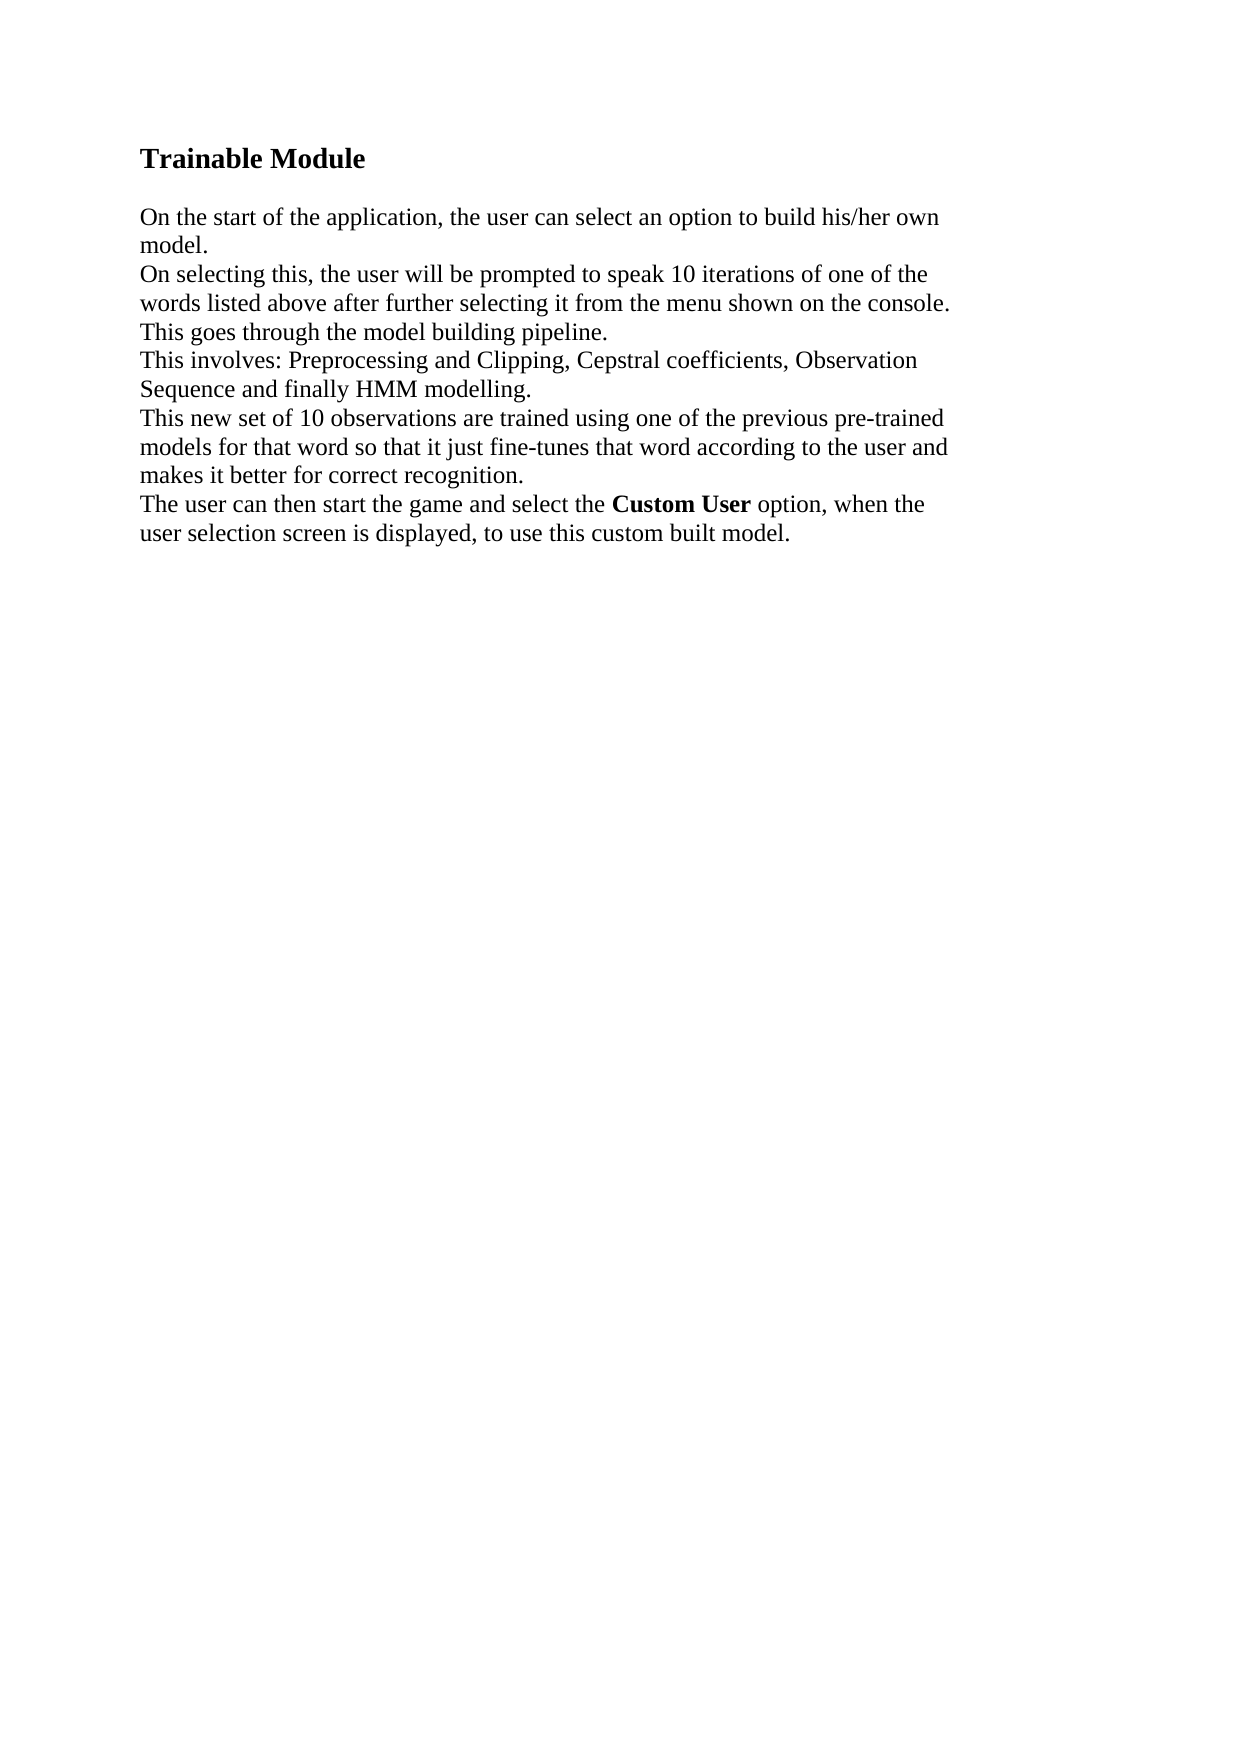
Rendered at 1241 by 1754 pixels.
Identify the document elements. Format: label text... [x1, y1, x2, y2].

text On the start of the application, the user can select an option to build his/her own model. On selecting this, the user will be prompted to speak 10 iterations of one of the words listed above after further selecting it from the menu shown on the console. This goes through the model building pipeline. This involves: Preprocessing and Clipping, Cepstral coefficients, Observation Sequence and finally HMM modelling. This new set of 10 observations are trained using one of the previous pre-trained models for that word so that it just fine-tunes that word according to the user and makes it better for correct recognition. The user can then start the game and select the ​Custom User​ option, when the user selection screen is displayed, to use this custom built model. [139, 202, 1103, 547]
text Trainable Module [139, 142, 1103, 202]
